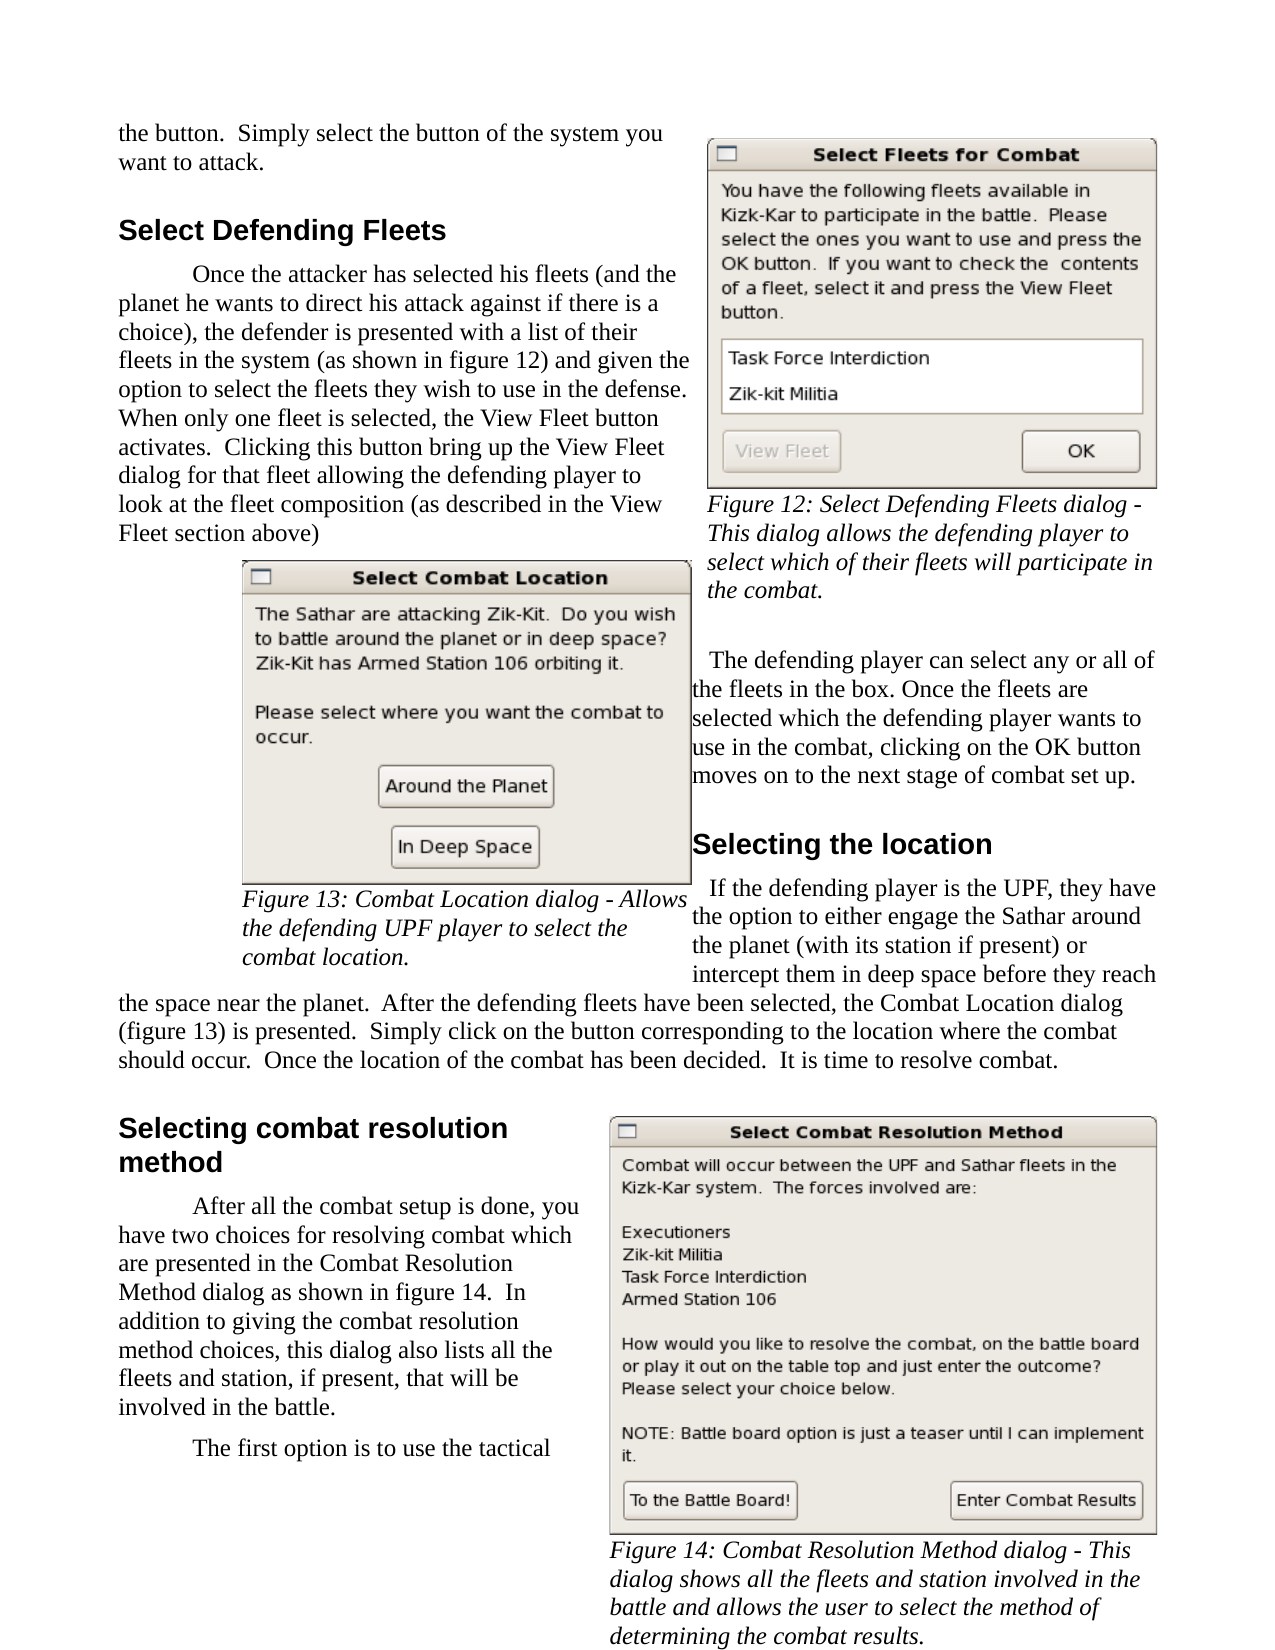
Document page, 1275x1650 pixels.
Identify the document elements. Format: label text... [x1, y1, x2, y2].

text [118, 559, 242, 789]
text the button. Simply select the button of the system you want to attack. [118, 118, 1157, 176]
picture [609, 1116, 1158, 1535]
text Figure 13: Combat Location dialog - Allows the defending UPF player to select the combat location. [242, 885, 692, 971]
text If the defending player is the UPF, they have the option to either engage the Sathar around the planet (with its station if present) or intercept them in deep space before they reach the space near the planet. After the defending fleets have been selected, the Combat Location dialog (figure 13) is presented. Simply click on the button corresponding to the location where the combat should occur. Once the location of the combat has been decided. It is time to resolve combat. [118, 873, 1157, 1074]
text Once the attacker has selected his fleets (and the planet he wants to direct his attack against if there is a choice), the defender is presented with a list of their fleets in the system (as shown in figure 12) and given the option to select the fleets they wish to use in the defense. When only one fleet is selected, the View Fleet button activates. Clicking this button bring up the View Fleet dialog for that fleet allowing the defending player to look at the fleet composition (as described in the View Fleet section above) [118, 259, 707, 547]
subtitle Selecting combat resolution method [118, 1111, 609, 1178]
subtitle Selecting the location [692, 827, 1157, 860]
text Figure 12: Select Defending Fleets dialog - This dialog allows the defending player to select which of their fleets will participate in the combat. [707, 489, 1157, 604]
text [609, 1104, 1157, 1116]
subtitle Select Defending Fleets [118, 213, 707, 247]
subtitle [118, 827, 242, 860]
text Figure 14: Combat Resolution Method dialog - This dialog shows all the fleets and station involved in the battle and allows the user to select the method of determining the combat results. [609, 1535, 1157, 1650]
picture [707, 138, 1158, 489]
picture [242, 560, 692, 885]
text After all the combat setup is done, you have two choices for resolving combat which are presented in the Combat Resolution Method dialog as shown in figure 14. In addition to giving the combat resolution method choices, this dialog also lists all the fleets and station, if present, that will be involved in the battle. [118, 1191, 609, 1421]
text The first option is to use the tactical [118, 1433, 609, 1462]
text The defending player can select any or all of the fleets in the box. Once the fleets are selected which the defending player wants to use in the combat, clicking on the OK button moves on to the next stage of combat set up. [692, 559, 1157, 789]
